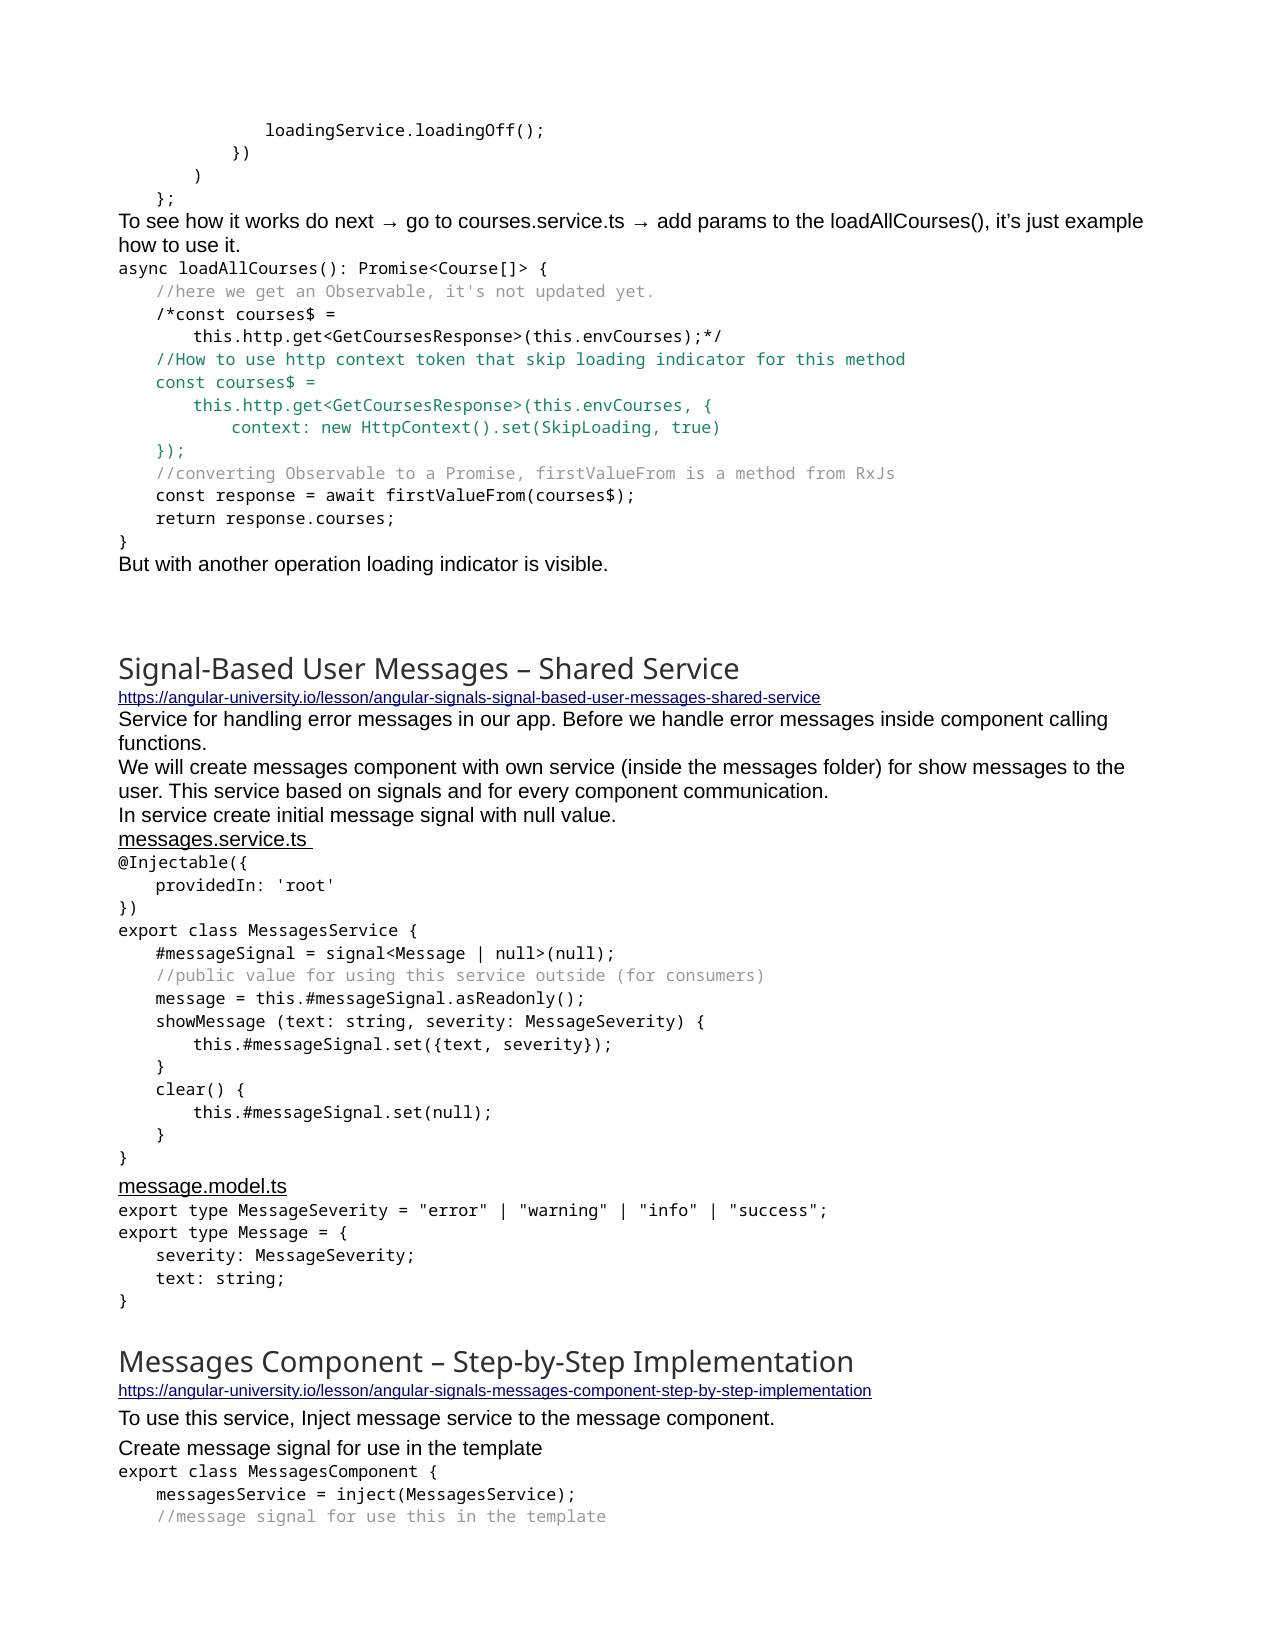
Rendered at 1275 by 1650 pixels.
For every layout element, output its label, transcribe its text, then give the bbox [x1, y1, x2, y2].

text But with another operation loading indicator is visible. [118, 552, 1157, 576]
text Messages Component – Step-by-Step Implementation [118, 1341, 1157, 1381]
text Create message signal for use in the template [118, 1430, 1157, 1459]
text loadingService.loadingOff(); [118, 118, 1157, 141]
text We will create messages component with own service (inside the messages folder) for show messages to the user. This service based on signals and for every component communication. [118, 755, 1157, 803]
text } [118, 529, 1157, 552]
text }) [118, 141, 1157, 163]
text //How to use http context token that skip loading indicator for this method [118, 348, 1157, 370]
text https://angular-university.io/lesson/angular-signals-signal-based-user-messages-shared-service [118, 688, 1157, 707]
text Signal-Based User Messages – Shared Service [118, 648, 1157, 688]
text #messageSignal = signal<Message | null>(null); [118, 941, 1157, 964]
text } [118, 1146, 1157, 1168]
text this.http.get<GetCoursesResponse>(this.envCourses, { [118, 393, 1157, 416]
text messages.service.ts [118, 827, 1157, 851]
text } [118, 1289, 1157, 1312]
text this.#messageSignal.set({text, severity}); [118, 1032, 1157, 1055]
text messagesService = inject(MessagesService); [118, 1482, 1157, 1505]
text return response.courses; [118, 507, 1157, 529]
text } [118, 1055, 1157, 1078]
text //converting Observable to a Promise, firstValueFrom is a method from RxJs [118, 461, 1157, 484]
text Service for handling error messages in our app. Before we handle error messages inside component calling functions. [118, 707, 1157, 755]
text //here we get an Observable, it's not updated yet. [118, 279, 1157, 302]
text To use this service, Inject message service to the message component. [118, 1400, 1157, 1430]
text message = this.#messageSignal.asReadonly(); [118, 987, 1157, 1009]
text clear() { [118, 1078, 1157, 1100]
text export class MessagesService { [118, 919, 1157, 941]
text export type Message = { [118, 1221, 1157, 1243]
text this.http.get<GetCoursesResponse>(this.envCourses);*/ [118, 325, 1157, 348]
text In service create initial message signal with null value. [118, 803, 1157, 827]
text this.#messageSignal.set(null); [118, 1100, 1157, 1123]
text const courses$ = [118, 370, 1157, 393]
text } [118, 1123, 1157, 1146]
text const response = await firstValueFrom(courses$); [118, 484, 1157, 507]
text showMessage (text: string, severity: MessageSeverity) { [118, 1009, 1157, 1032]
text @Injectable({ [118, 851, 1157, 873]
text }) [118, 896, 1157, 919]
text /*const courses$ = [118, 302, 1157, 325]
text https://angular-university.io/lesson/angular-signals-messages-component-step-by-step-implementation [118, 1381, 1157, 1400]
text context: new HttpContext().set(SkipLoading, true) [118, 416, 1157, 438]
text message.model.ts [118, 1168, 1157, 1198]
text }); [118, 438, 1157, 461]
text severity: MessageSeverity; [118, 1243, 1157, 1266]
text providedIn: 'root' [118, 873, 1157, 896]
text //public value for using this service outside (for consumers) [118, 964, 1157, 987]
text To see how it works do next → go to courses.service.ts → add params to the loadAllCourses(), it’s just example how to use it. [118, 209, 1157, 257]
text }; [118, 186, 1157, 209]
text ) [118, 163, 1157, 186]
text async loadAllCourses(): Promise<Course[]> { [118, 257, 1157, 279]
text export class MessagesComponent { [118, 1459, 1157, 1482]
text export type MessageSeverity = "error" | "warning" | "info" | "success"; [118, 1198, 1157, 1221]
text //message signal for use this in the template [118, 1505, 1157, 1528]
text text: string; [118, 1266, 1157, 1289]
